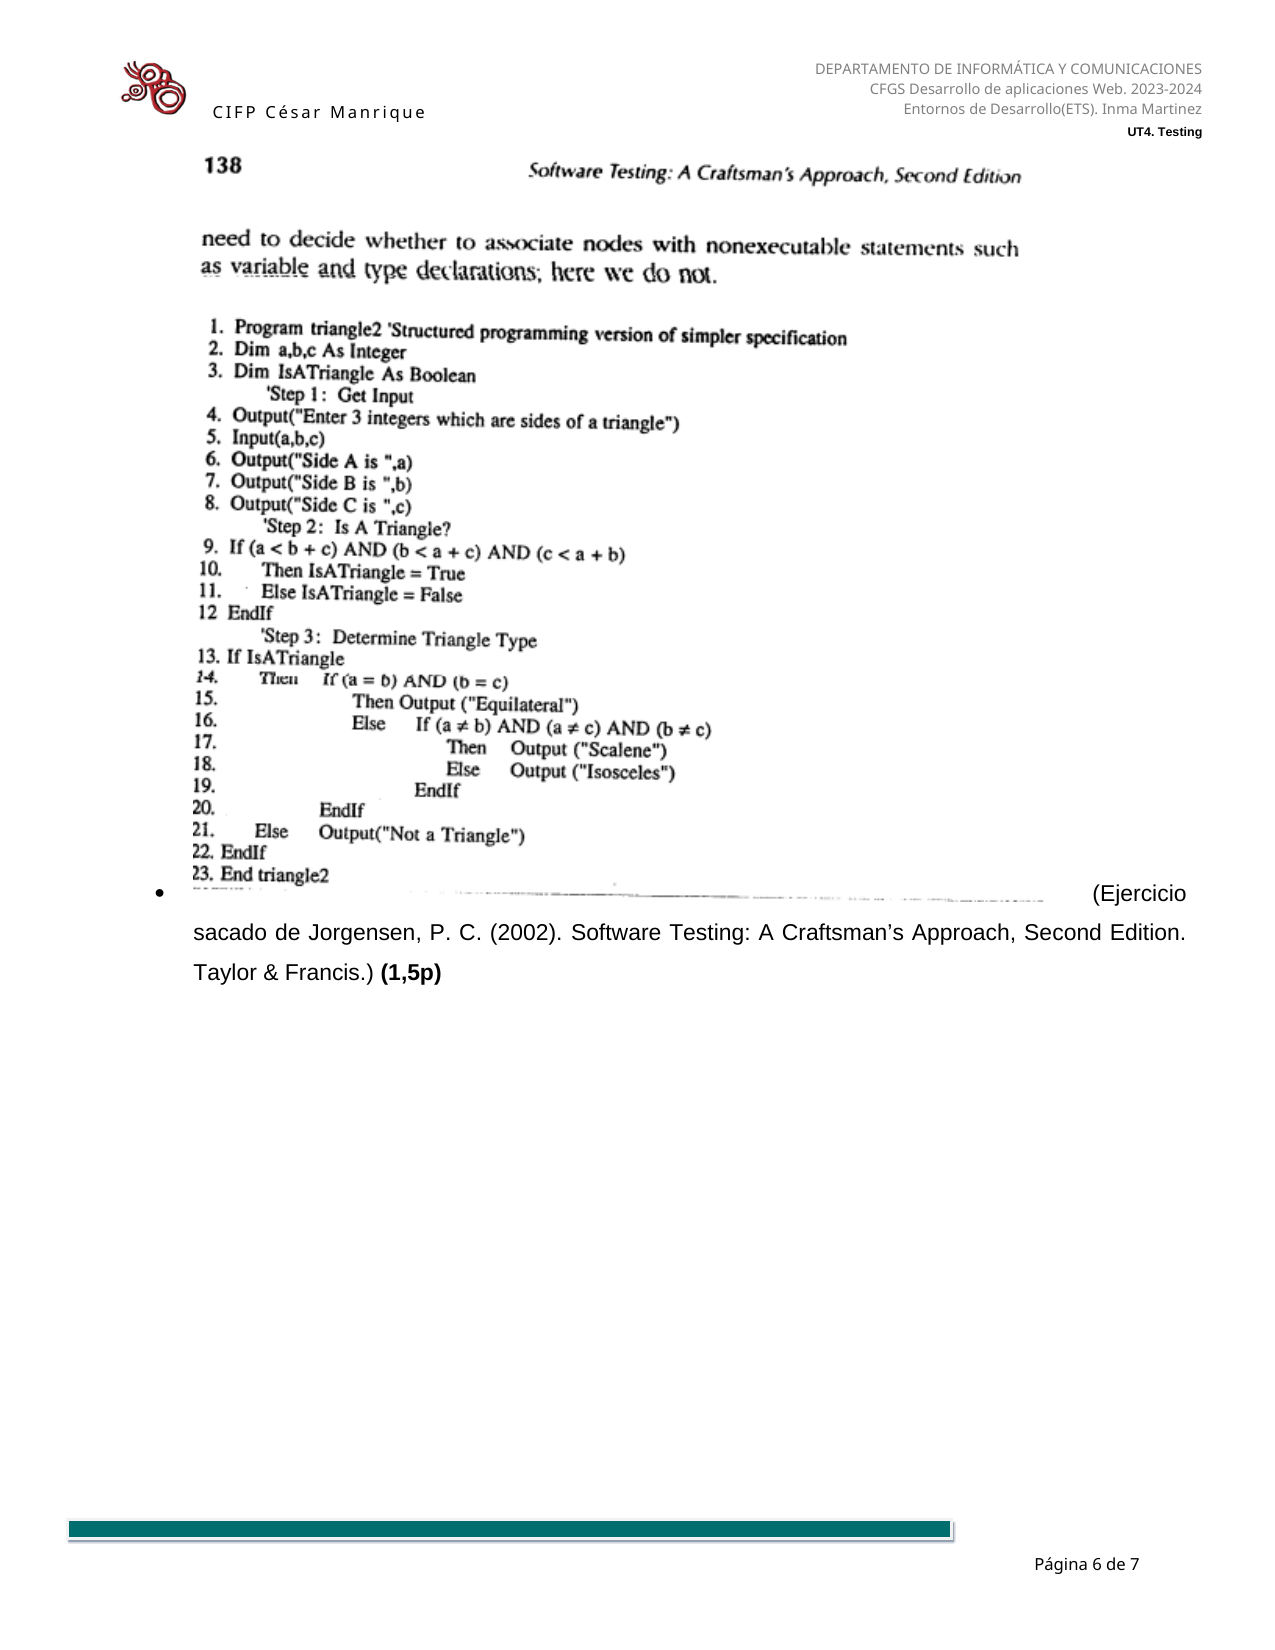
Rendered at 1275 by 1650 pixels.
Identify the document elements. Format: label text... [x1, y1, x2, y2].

picture [193, 141, 1045, 902]
list (Ejercicio sacado de Jorgensen, P. C. (2002). Software Testing: A Craftsman’s Approach, Second Edition. Taylor & Francis.) (1,5p) [156, 142, 1186, 985]
picture [118, 59, 190, 115]
